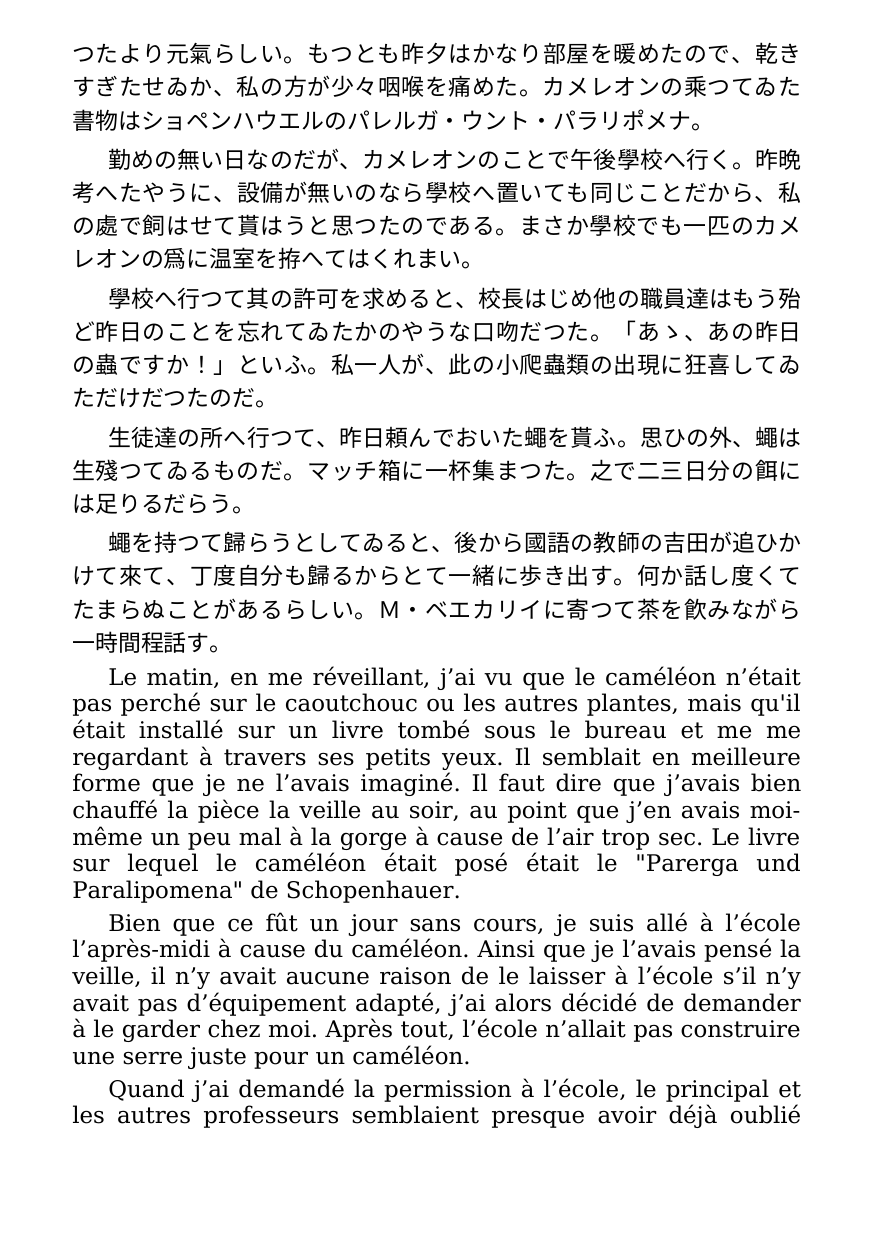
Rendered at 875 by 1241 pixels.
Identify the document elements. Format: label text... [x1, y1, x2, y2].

text Bien que ce fût un jour sans cours, je suis allé à l’école l’après-midi à cause du caméléon. Ainsi que je l’avais pensé la veille, il n’y avait aucune raison de le laisser à l’école s’il n’y avait pas d’équipement adapté, j’ai alors décidé de demander à le garder chez moi. Après tout, l’école n’allait pas construire une serre juste pour un caméléon. [72, 910, 802, 1070]
text 蠅を持つて歸らうとしてゐると、後から國語の教師の吉田が追ひかけて來て、丁度自分も歸るからとて一緒に歩き出す。何か話し度くてたまらぬことがあるらしい。Ｍ・ベエカリイに寄つて茶を飮みながら一時間程話す。 [72, 525, 802, 658]
text Le matin, en me réveillant, j’ai vu que le caméléon n’était pas perché sur le caoutchouc ou les autres plantes, mais qu'il était installé sur un livre tombé sous le bureau et me me regardant à travers ses petits yeux. Il semblait en meilleure forme que je ne l’avais imaginé. Il faut dire que j’avais bien chauffé la pièce la veille au soir, au point que j’en avais moi-même un peu mal à la gorge à cause de l’air trop sec. Le livre sur lequel le caméléon était posé était le "Parerga und Paralipomena" de Schopenhauer. [72, 664, 802, 904]
text 生徒達の所へ行つて、昨日頼んでおいた蠅を貰ふ。思ひの外、蠅は生殘つてゐるものだ。マッチ箱に一杯集まつた。之で二三日分の餌には足りるだらう。 [72, 419, 802, 519]
text 學校へ行つて其の許可を求めると、校長はじめ他の職員達はもう殆ど昨日のことを忘れてゐたかのやうな口吻だつた。「あゝ、あの昨日の蟲ですか！」といふ。私一人が、此の小爬蟲類の出現に狂喜してゐただけだつたのだ。 [72, 281, 802, 413]
text つたより元氣らしい。もつとも昨夕はかなり部屋を暖めたので、乾きすぎたせゐか、私の方が少々咽喉を痛めた。カメレオンの乘つてゐた書物はショペンハウエルのパレルガ・ウント・パラリポメナ。 [72, 36, 802, 136]
text Quand j’ai demandé la permission à l’école, le principal et les autres professeurs semblaient presque avoir déjà oublié [72, 1076, 802, 1129]
text 勤めの無い日なのだが、カメレオンのことで午後學校へ行く。昨晩考へたやうに、設備が無いのなら學校へ置いても同じことだから、私の處で飼はせて貰はうと思つたのである。まさか學校でも一匹のカメレオンの爲に温室を拵へてはくれまい。 [72, 142, 802, 274]
